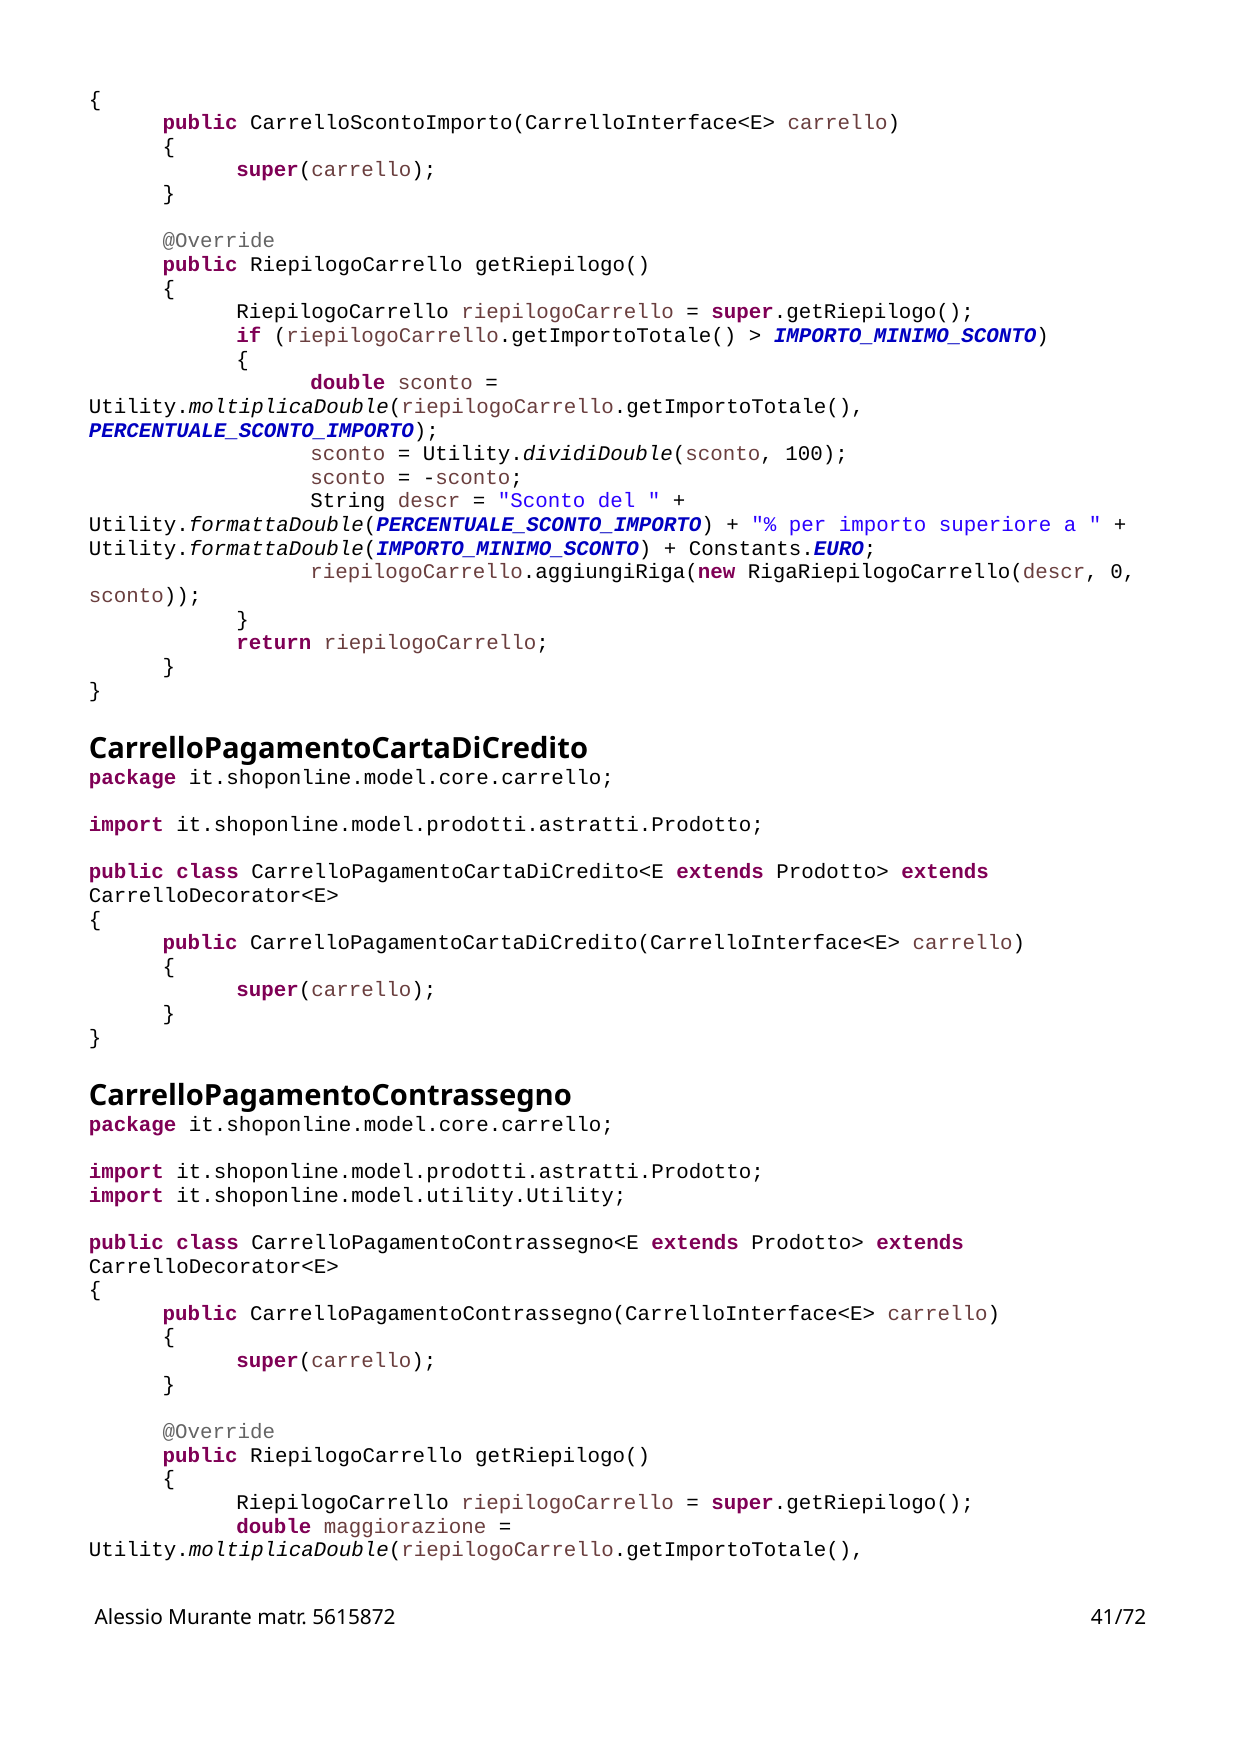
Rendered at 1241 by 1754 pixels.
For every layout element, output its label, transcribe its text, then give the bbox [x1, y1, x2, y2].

text @Override [88, 1421, 1152, 1445]
text import it.shoponline.model.prodotti.astratti.Prodotto; [88, 1161, 1152, 1185]
text public CarrelloScontoImporto(CarrelloInterface<E> carrello) [88, 112, 1152, 136]
text package it.shoponline.model.core.carrello; [88, 767, 1152, 790]
text public RiepilogoCarrello getRiepilogo() [88, 1445, 1152, 1468]
text import it.shoponline.model.prodotti.astratti.Prodotto; [88, 814, 1152, 838]
text RiepilogoCarrello riepilogoCarrello = super.getRiepilogo(); [88, 301, 1152, 325]
text public CarrelloPagamentoContrassegno(CarrelloInterface<E> carrello) [88, 1303, 1152, 1327]
text public RiepilogoCarrello getRiepilogo() [88, 254, 1152, 278]
text RiepilogoCarrello riepilogoCarrello = super.getRiepilogo(); [88, 1492, 1152, 1516]
text sconto = Utility.dividiDouble(sconto, 100); [88, 443, 1152, 467]
text if (riepilogoCarrello.getImportoTotale() > IMPORTO_MINIMO_SCONTO) [88, 325, 1152, 349]
text } [88, 1374, 1152, 1397]
text { [88, 349, 1152, 372]
text { [88, 278, 1152, 301]
text { [88, 908, 1152, 932]
text } [88, 1027, 1152, 1050]
text import it.shoponline.model.utility.Utility; [88, 1185, 1152, 1208]
text @Override [88, 230, 1152, 254]
text super(carrello); [88, 159, 1152, 183]
text { [88, 136, 1152, 159]
text public class CarrelloPagamentoCartaDiCredito<E extends Prodotto> extends CarrelloDecorator<E> [88, 861, 1152, 908]
text super(carrello); [88, 1350, 1152, 1374]
text } [88, 1003, 1152, 1027]
text } [88, 183, 1152, 207]
text } [88, 680, 1152, 703]
text { [88, 1468, 1152, 1492]
text public class CarrelloPagamentoContrassegno<E extends Prodotto> extends CarrelloDecorator<E> [88, 1232, 1152, 1279]
text CarrelloPagamentoCartaDiCredito [88, 727, 1152, 767]
text { [88, 956, 1152, 979]
text { [88, 1327, 1152, 1350]
text String descr = "Sconto del " + Utility.formattaDouble(PERCENTUALE_SCONTO_IMPORTO) + "% per importo superiore a " + Utility.formattaDouble(IMPORTO_MINIMO_SCONTO) + Constants.EURO; [88, 491, 1152, 561]
text sconto = -sconto; [88, 467, 1152, 491]
text CarrelloPagamentoContrassegno [88, 1074, 1152, 1114]
text { [88, 1279, 1152, 1303]
text riepilogoCarrello.aggiungiRiga(new RigaRiepilogoCarrello(descr, 0, sconto)); [88, 561, 1152, 609]
text } [88, 656, 1152, 680]
text { [88, 88, 1152, 112]
text public CarrelloPagamentoCartaDiCredito(CarrelloInterface<E> carrello) [88, 932, 1152, 956]
text package it.shoponline.model.core.carrello; [88, 1114, 1152, 1137]
text return riepilogoCarrello; [88, 632, 1152, 656]
text } [88, 609, 1152, 632]
text super(carrello); [88, 979, 1152, 1003]
text double sconto = Utility.moltiplicaDouble(riepilogoCarrello.getImportoTotale(), PERCENTUALE_SCONTO_IMPORTO); [88, 372, 1152, 443]
text double maggiorazione = Utility.moltiplicaDouble(riepilogoCarrello.getImportoTotale(), [88, 1516, 1152, 1563]
